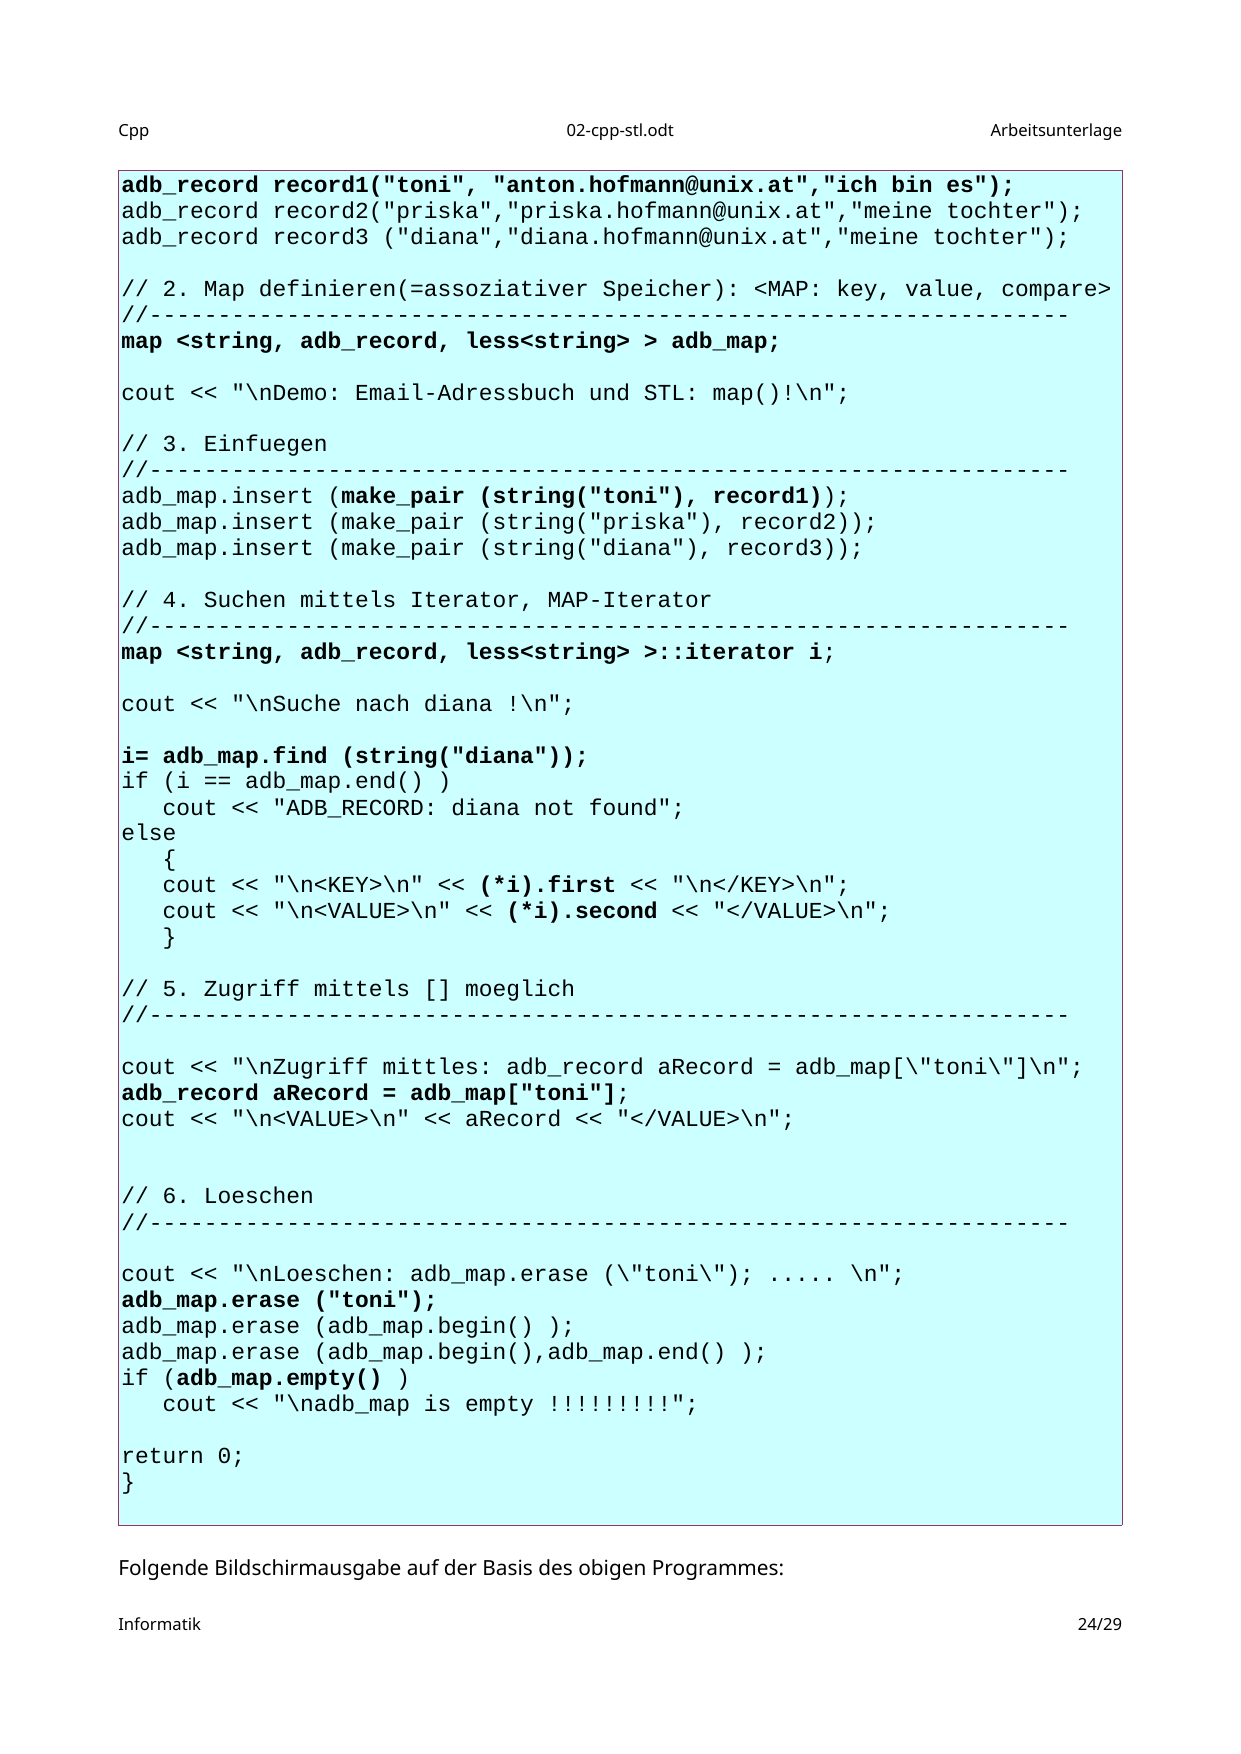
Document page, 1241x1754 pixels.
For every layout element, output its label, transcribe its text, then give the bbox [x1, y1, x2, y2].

text { [119, 845, 1122, 871]
text cout << "\nSuche nach diana !\n"; [119, 689, 1122, 715]
text //------------------------------------------------------------------- [119, 1000, 1122, 1026]
text i= adb_map.find (string("diana")); [119, 741, 1122, 767]
text } [119, 1467, 1122, 1493]
text map <string, adb_record, less<string> > adb_map; [119, 326, 1122, 352]
text cout << "\n<VALUE>\n" << aRecord << "</VALUE>\n"; [119, 1104, 1122, 1130]
text adb_map.insert (make_pair (string("toni"), record1)); [119, 482, 1122, 507]
text if (adb_map.empty() ) [119, 1363, 1122, 1389]
text // 6. Loeschen [119, 1182, 1122, 1208]
text adb_map.erase ("toni"); [119, 1286, 1122, 1312]
text adb_map.erase (adb_map.begin() ); [119, 1312, 1122, 1337]
text cout << "\nDemo: Email-Adressbuch und STL: map()!\n"; [119, 378, 1122, 404]
text if (i == adb_map.end() ) [119, 767, 1122, 793]
text //------------------------------------------------------------------- [119, 611, 1122, 637]
text adb_map.insert (make_pair (string("priska"), record2)); [119, 507, 1122, 533]
text // 4. Suchen mittels Iterator, MAP-Iterator [119, 585, 1122, 611]
text else [119, 819, 1122, 845]
text adb_record record3 ("diana","diana.hofmann@unix.at","meine tochter"); [119, 222, 1122, 248]
text // 2. Map definieren(=assoziativer Speicher): <MAP: key, value, compare> [119, 274, 1122, 300]
text adb_record record1("toni", "anton.hofmann@unix.at","ich bin es"); [119, 171, 1122, 196]
text adb_record record2("priska","priska.hofmann@unix.at","meine tochter"); [119, 196, 1122, 222]
text adb_map.insert (make_pair (string("diana"), record3)); [119, 533, 1122, 559]
text //------------------------------------------------------------------- [119, 456, 1122, 482]
text // 3. Einfuegen [119, 430, 1122, 456]
text map <string, adb_record, less<string> >::iterator i; [119, 637, 1122, 663]
text } [119, 922, 1122, 948]
text Folgende Bildschirmausgabe auf der Basis des obigen Programmes: [118, 1553, 1122, 1582]
text //------------------------------------------------------------------- [119, 1208, 1122, 1234]
text adb_record aRecord = adb_map["toni"]; [119, 1078, 1122, 1104]
text cout << "\nadb_map is empty !!!!!!!!!"; [119, 1389, 1122, 1415]
text adb_map.erase (adb_map.begin(),adb_map.end() ); [119, 1337, 1122, 1363]
text //------------------------------------------------------------------- [119, 300, 1122, 326]
text cout << "\n<KEY>\n" << (*i).first << "\n</KEY>\n"; [119, 871, 1122, 897]
text return 0; [119, 1441, 1122, 1467]
text cout << "\nZugriff mittles: adb_record aRecord = adb_map[\"toni\"]\n"; [119, 1052, 1122, 1078]
text cout << "\nLoeschen: adb_map.erase (\"toni\"); ..... \n"; [119, 1260, 1122, 1286]
text // 5. Zugriff mittels [] moeglich [119, 974, 1122, 1000]
text cout << "ADB_RECORD: diana not found"; [119, 793, 1122, 819]
text cout << "\n<VALUE>\n" << (*i).second << "</VALUE>\n"; [119, 897, 1122, 922]
